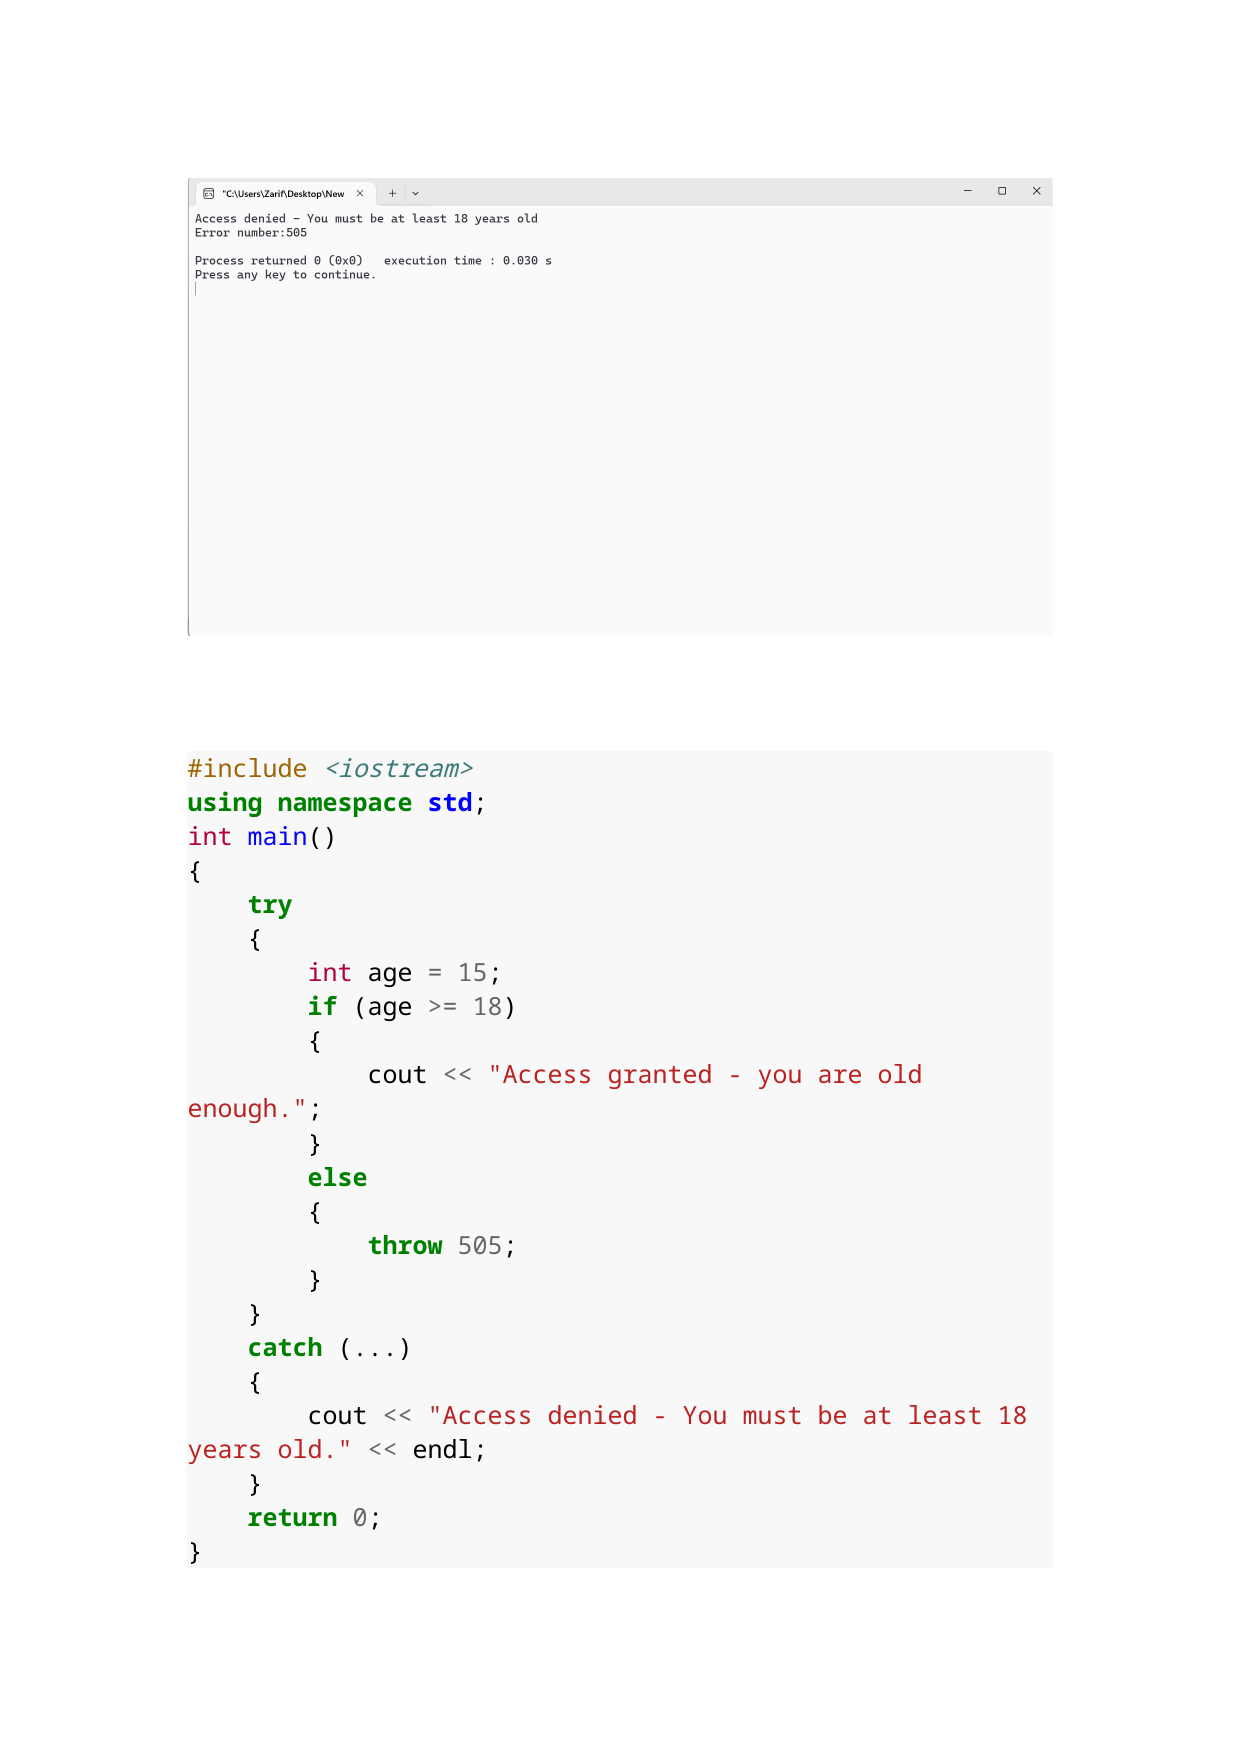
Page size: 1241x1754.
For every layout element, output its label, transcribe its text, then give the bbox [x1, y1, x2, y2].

picture [187, 178, 1053, 636]
text throw 505; [187, 1227, 1053, 1261]
text } [187, 1125, 1053, 1159]
text { [187, 1193, 1053, 1227]
text { [187, 1364, 1053, 1398]
text { [187, 853, 1053, 887]
text } [187, 1296, 1053, 1329]
text { [187, 1023, 1053, 1057]
text try [187, 887, 1053, 921]
text int main() [187, 819, 1053, 853]
text cout << "Access denied - You must be at least 18 years old." << endl; [187, 1398, 1053, 1466]
text } [187, 1534, 1053, 1568]
text return 0; [187, 1500, 1053, 1534]
text using namespace std; [187, 784, 1053, 819]
text { [187, 921, 1053, 955]
text else [187, 1159, 1053, 1193]
text int age = 15; [187, 955, 1053, 989]
text } [187, 1466, 1053, 1500]
text if (age >= 18) [187, 989, 1053, 1023]
text catch (...) [187, 1329, 1053, 1364]
text cout << "Access granted - you are old enough."; [187, 1057, 1053, 1125]
text #include <iostream> [187, 751, 1053, 784]
text } [187, 1261, 1053, 1296]
